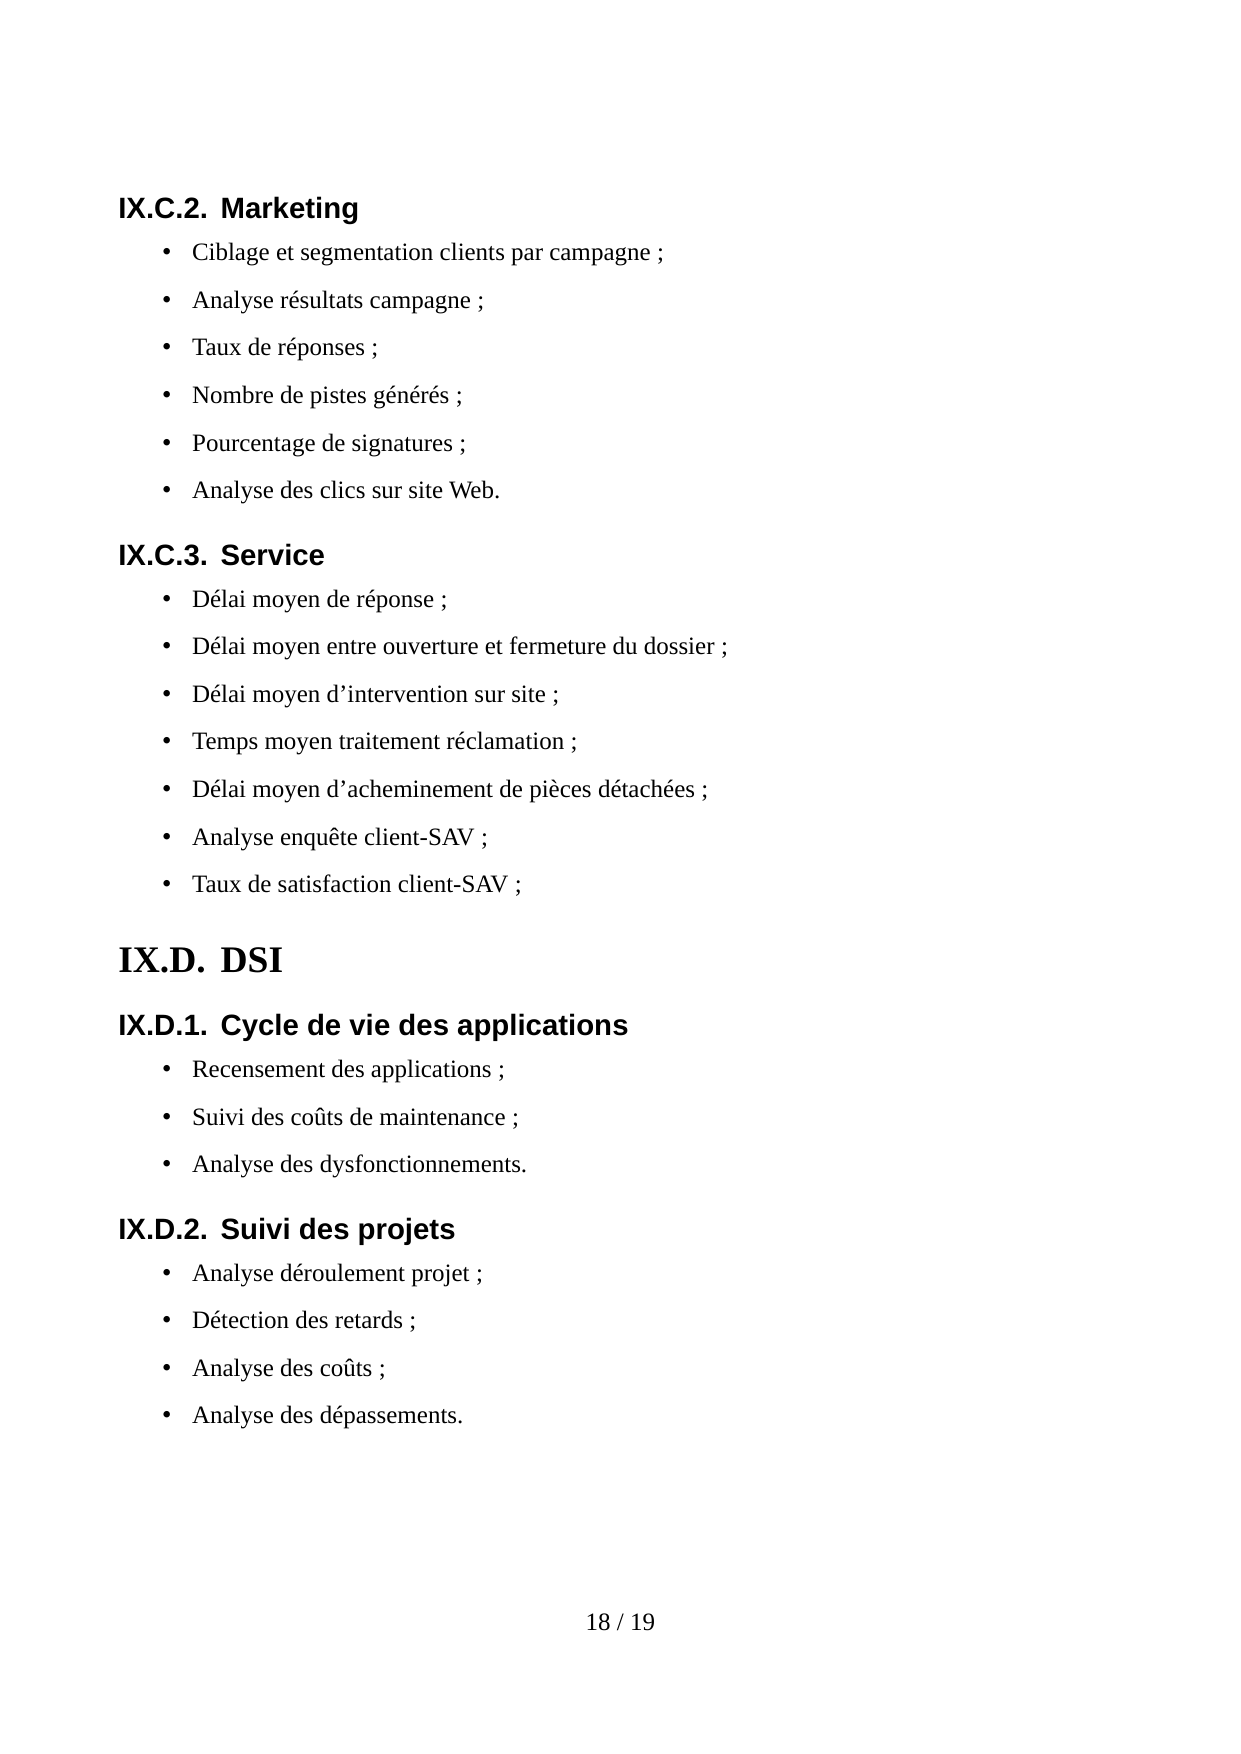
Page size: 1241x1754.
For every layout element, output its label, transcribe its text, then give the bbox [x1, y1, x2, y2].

list Analyse déroulement projet ; [162, 1258, 1122, 1287]
list Ciblage et segmentation clients par campagne ; [162, 237, 1122, 266]
list Analyse des dysfonctionnements. [162, 1149, 1122, 1178]
list Taux de réponses ; [162, 332, 1122, 361]
list Délai moyen de réponse ; [162, 584, 1122, 612]
list Délai moyen entre ouverture et fermeture du dossier ; [162, 631, 1122, 660]
list Détection des retards ; [162, 1305, 1122, 1334]
list Analyse des coûts ; [162, 1353, 1122, 1382]
list Suivi des coûts de maintenance ; [162, 1102, 1122, 1131]
list Temps moyen traitement réclamation ; [162, 726, 1122, 755]
list Analyse enquête client-SAV ; [162, 822, 1122, 850]
subtitle Suivi des projets [118, 1212, 1122, 1245]
list Recensement des applications ; [162, 1054, 1122, 1083]
list Analyse des dépassements. [162, 1401, 1122, 1429]
subtitle Service [118, 537, 1122, 571]
list Analyse des clics sur site Web. [162, 475, 1122, 504]
subtitle Cycle de vie des applications [118, 1008, 1122, 1042]
list Délai moyen d’acheminement de pièces détachées ; [162, 774, 1122, 803]
list Pourcentage de signatures ; [162, 428, 1122, 456]
subtitle Marketing [118, 191, 1122, 225]
subtitle DSI [118, 938, 1122, 981]
list Analyse résultats campagne ; [162, 285, 1122, 313]
list Nombre de pistes générés ; [162, 380, 1122, 409]
list Taux de satisfaction client-SAV ; [162, 869, 1122, 898]
list Délai moyen d’intervention sur site ; [162, 679, 1122, 708]
